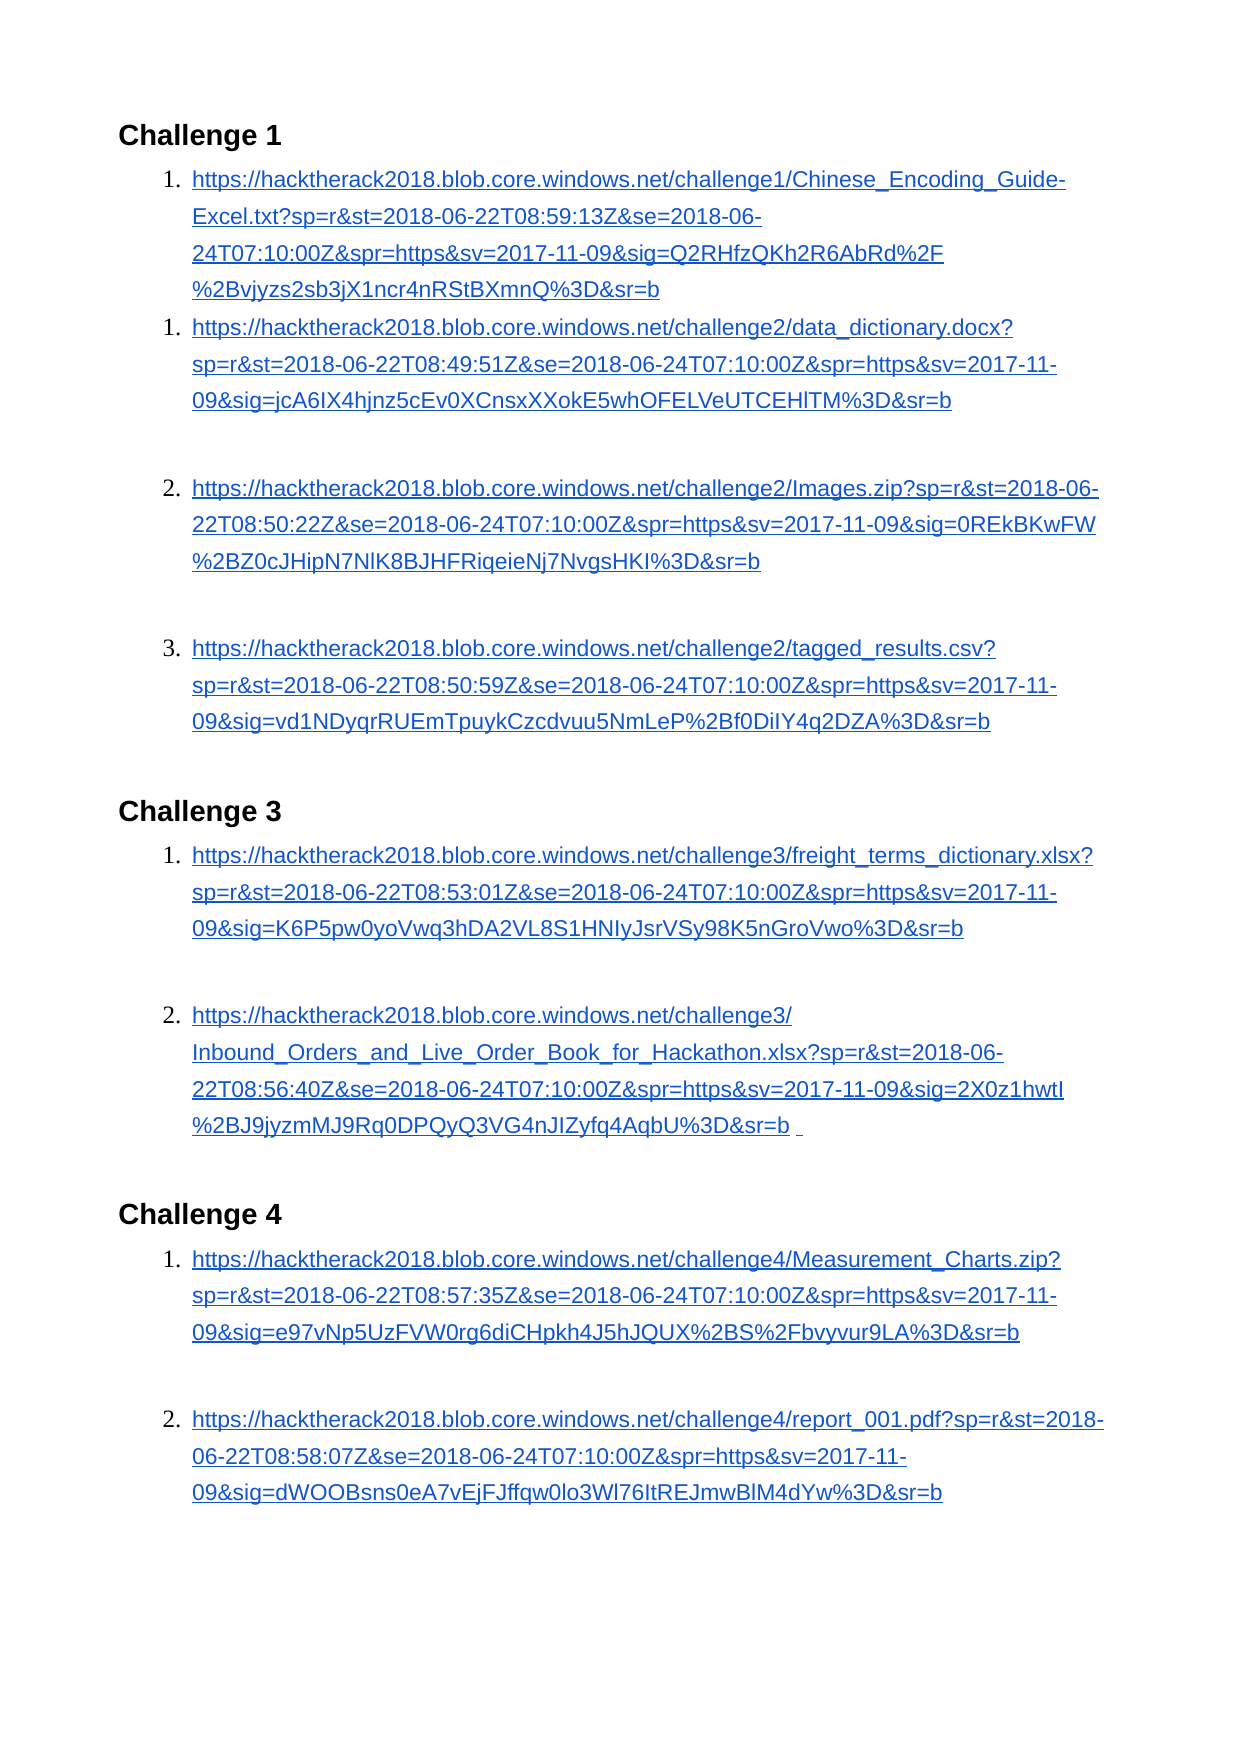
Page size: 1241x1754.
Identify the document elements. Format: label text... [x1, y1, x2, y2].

list https://hacktherack2018.blob.core.windows.net/challenge4/report_001.pdf?sp=r&st=2018-06-22T08:58:07Z&se=2018-06-24T07:10:00Z&spr=https&sv=2017-11-09&sig=dWOOBsns0eA7vEjFJffqw0lo3Wl76ItREJmwBlM4dYw%3D&sr=b [162, 1404, 1122, 1506]
text Challenge 1 [118, 118, 1122, 152]
list https://hacktherack2018.blob.core.windows.net/challenge1/Chinese_Encoding_Guide-Excel.txt?sp=r&st=2018-06-22T08:59:13Z&se=2018-06-24T07:10:00Z&spr=https&sv=2017-11-09&sig=Q2RHfzQKh2R6AbRd%2F%2Bvjyzs2sb3jX1ncr4nRStBXmnQ%3D&sr=b [162, 164, 1122, 302]
text Challenge 4 [118, 1197, 1122, 1231]
text Challenge 3 [118, 794, 1122, 827]
list https://hacktherack2018.blob.core.windows.net/challenge4/Measurement_Charts.zip?sp=r&st=2018-06-22T08:57:35Z&se=2018-06-24T07:10:00Z&spr=https&sv=2017-11-09&sig=e97vNp5UzFVW0rg6diCHpkh4J5hJQUX%2BS%2Fbvyvur9LA%3D&sr=b [162, 1244, 1122, 1345]
list https://hacktherack2018.blob.core.windows.net/challenge3/freight_terms_dictionary.xlsx?sp=r&st=2018-06-22T08:53:01Z&se=2018-06-24T07:10:00Z&spr=https&sv=2017-11-09&sig=K6P5pw0yoVwq3hDA2VL8S1HNIyJsrVSy98K5nGroVwo%3D&sr=b [162, 840, 1122, 941]
list https://hacktherack2018.blob.core.windows.net/challenge3/Inbound_Orders_and_Live_Order_Book_for_Hackathon.xlsx?sp=r&st=2018-06-22T08:56:40Z&se=2018-06-24T07:10:00Z&spr=https&sv=2017-11-09&sig=2X0z1hwtI%2BJ9jyzmMJ9Rq0DPQyQ3VG4nJIZyfq4AqbU%3D&sr=b [162, 1001, 1122, 1138]
list https://hacktherack2018.blob.core.windows.net/challenge2/data_dictionary.docx?sp=r&st=2018-06-22T08:49:51Z&se=2018-06-24T07:10:00Z&spr=https&sv=2017-11-09&sig=jcA6IX4hjnz5cEv0XCnsxXXokE5whOFELVeUTCEHlTM%3D&sr=b [162, 312, 1122, 414]
list https://hacktherack2018.blob.core.windows.net/challenge2/tagged_results.csv?sp=r&st=2018-06-22T08:50:59Z&se=2018-06-24T07:10:00Z&spr=https&sv=2017-11-09&sig=vd1NDyqrRUEmTpuykCzcdvuu5NmLeP%2Bf0DiIY4q2DZA%3D&sr=b [162, 633, 1122, 735]
list https://hacktherack2018.blob.core.windows.net/challenge2/Images.zip?sp=r&st=2018-06-22T08:50:22Z&se=2018-06-24T07:10:00Z&spr=https&sv=2017-11-09&sig=0REkBKwFW%2BZ0cJHipN7NlK8BJHFRiqeieNj7NvgsHKI%3D&sr=b [162, 473, 1122, 574]
